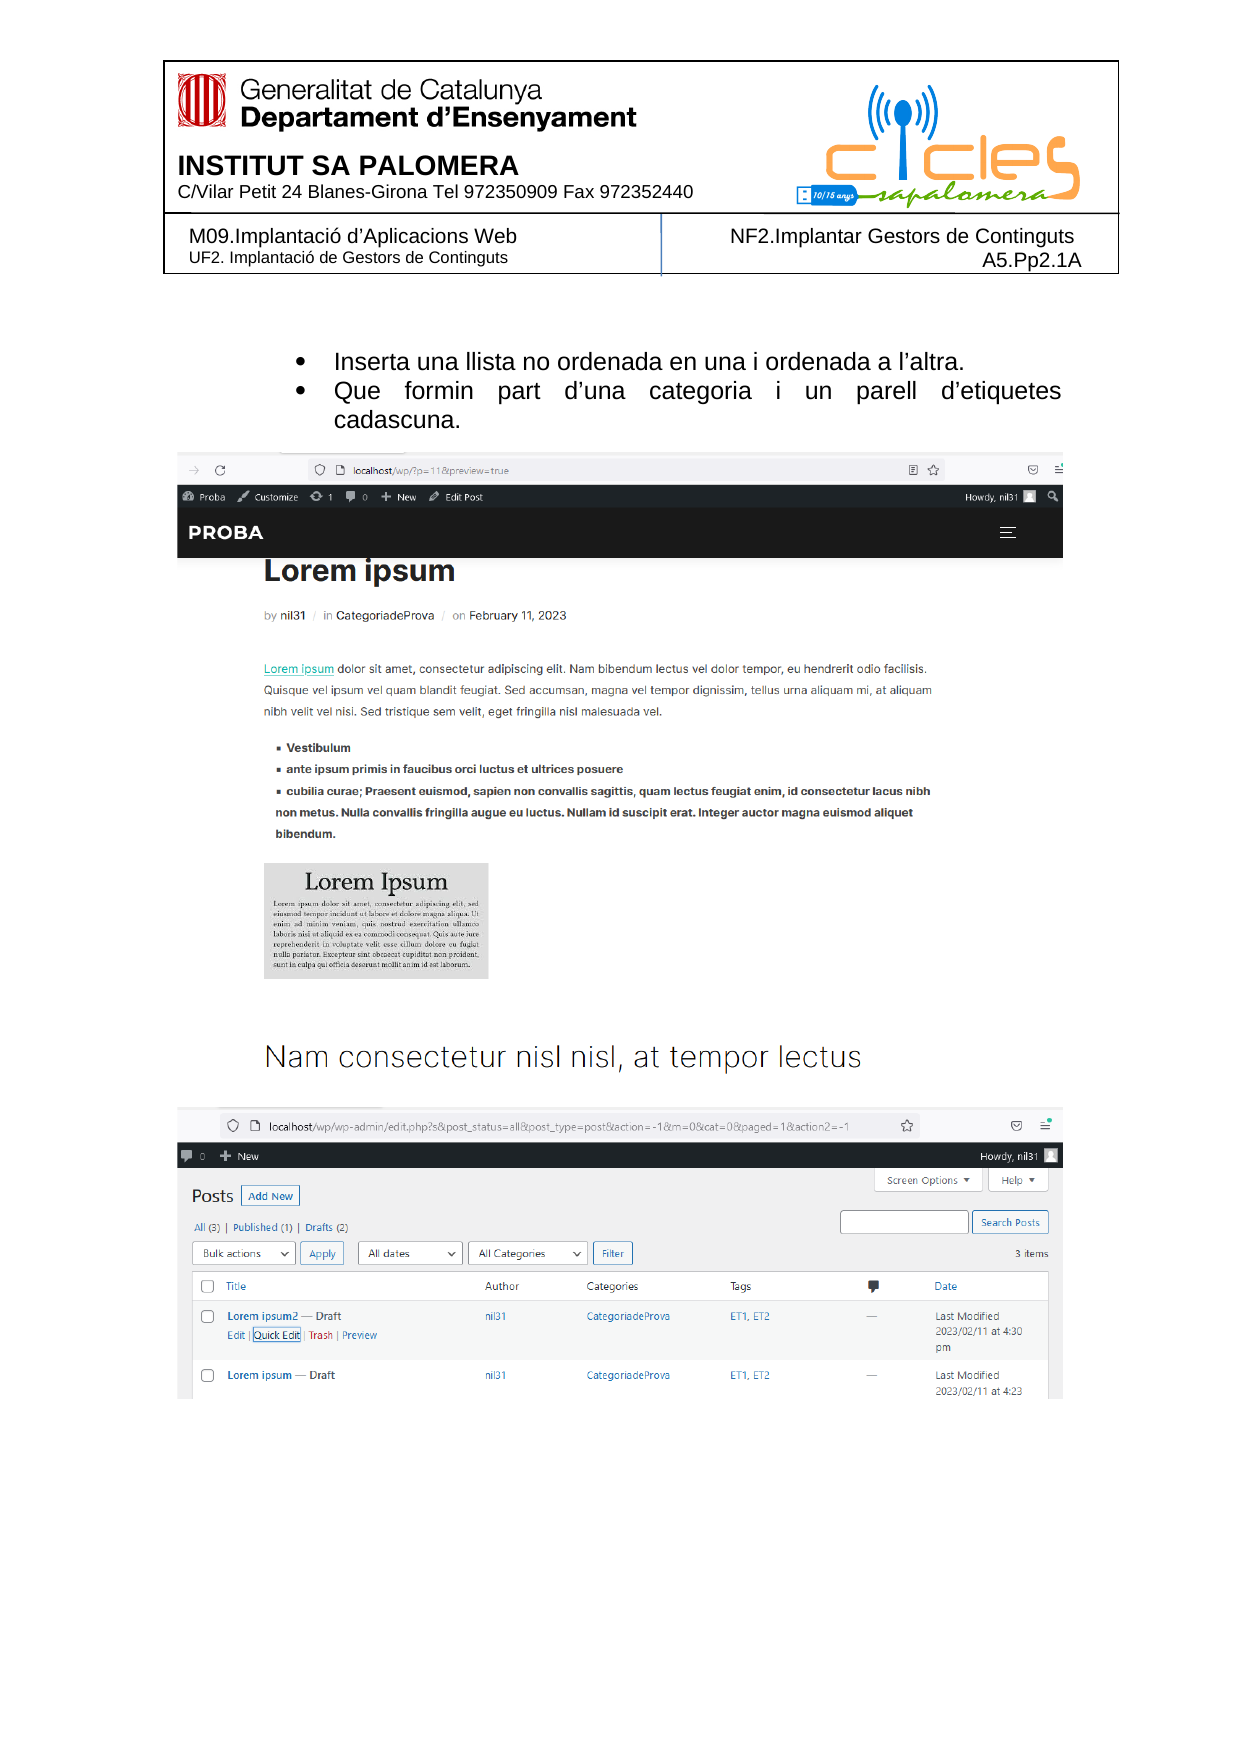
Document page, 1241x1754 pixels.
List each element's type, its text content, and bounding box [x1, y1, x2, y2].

picture [177, 423, 1063, 1051]
picture [177, 1078, 1063, 1370]
list Que formin part d’una categoria i un parell d’etiquetes cadascuna. [296, 347, 1063, 405]
picture [791, 71, 1085, 218]
